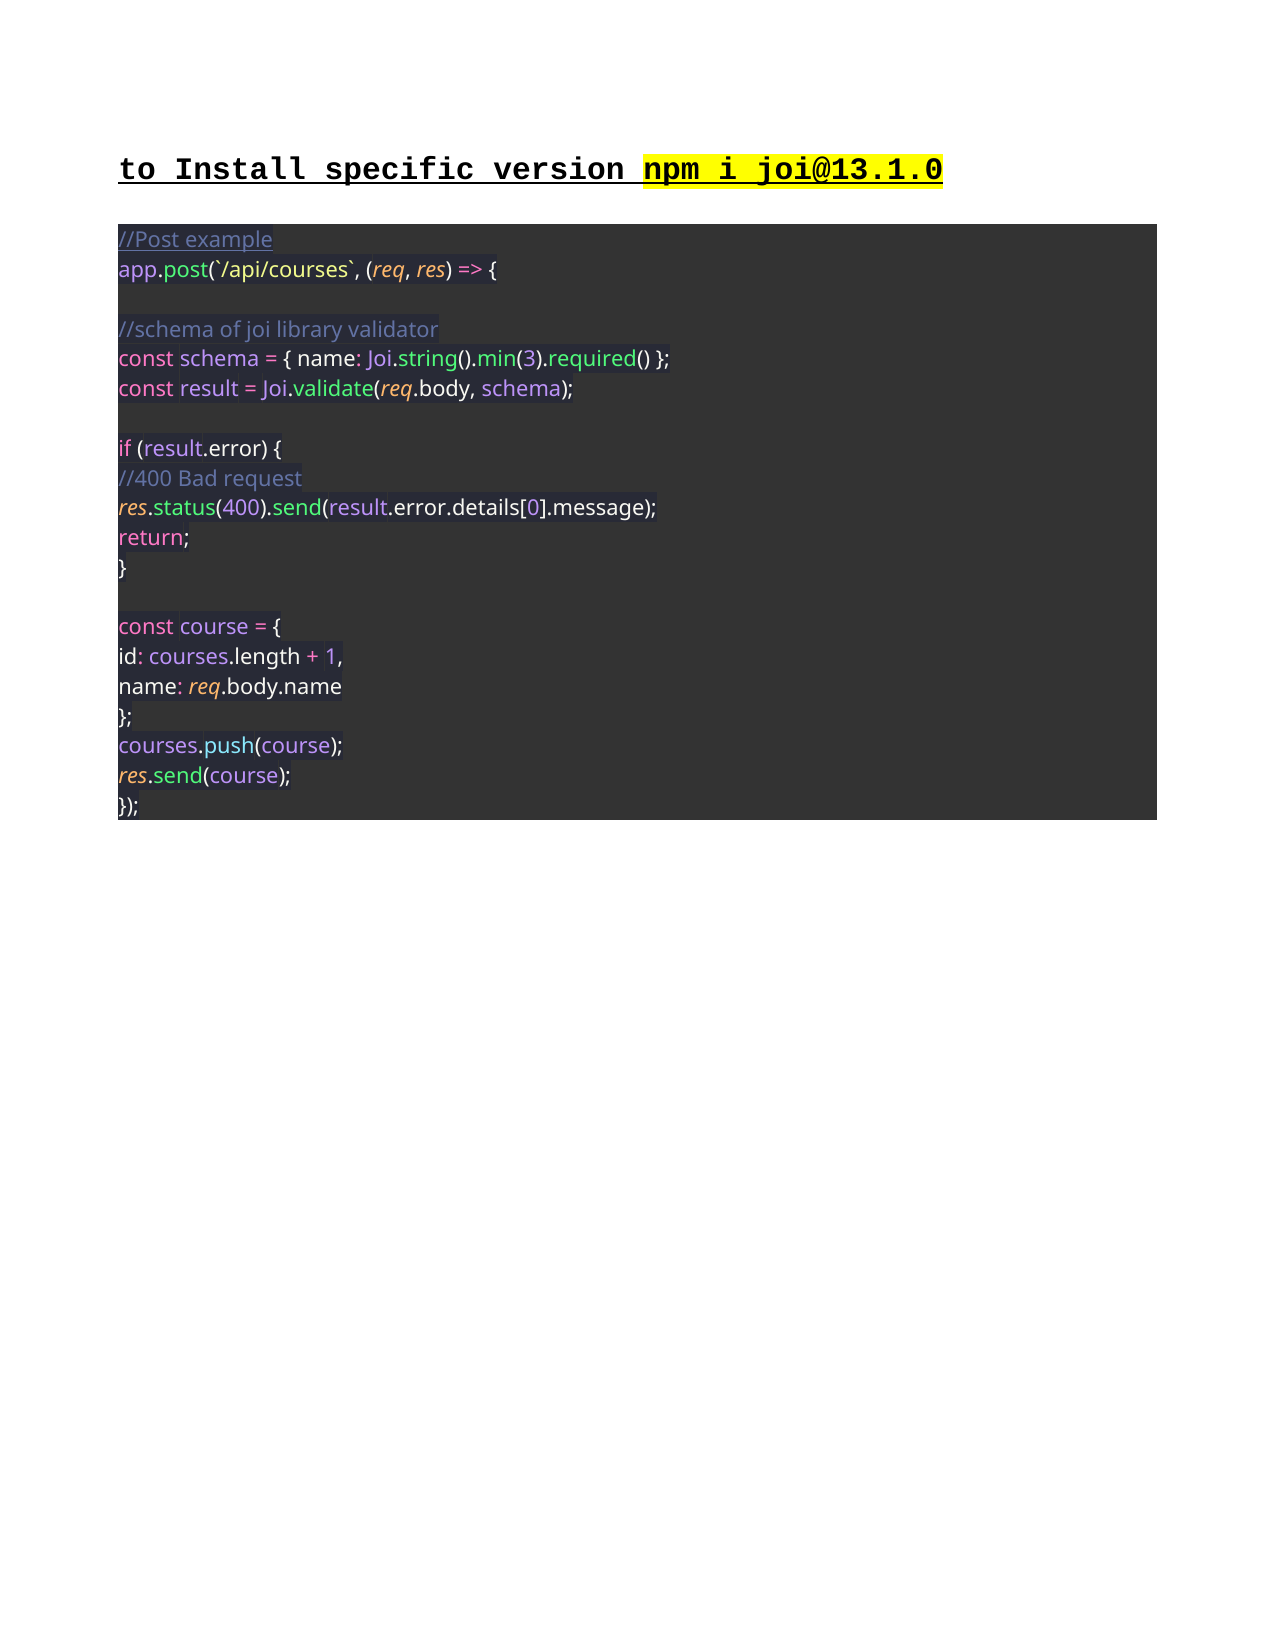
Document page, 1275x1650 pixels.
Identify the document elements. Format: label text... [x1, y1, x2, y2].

text return; [118, 522, 1157, 552]
text //Post example [118, 224, 1157, 254]
text //400 Bad request [118, 462, 1157, 492]
text app.post(`/api/courses`, (req, res) => { [118, 254, 1157, 284]
text if (result.error) { [118, 433, 1157, 462]
text }); [118, 790, 1157, 820]
text }; [118, 701, 1157, 731]
text } [118, 552, 1157, 582]
text res.send(course); [118, 760, 1157, 790]
text const course = { [118, 611, 1157, 641]
text id: courses.length + 1, [118, 641, 1157, 671]
text res.status(400).send(result.error.details[0].message); [118, 492, 1157, 522]
text //schema of joi library validator [118, 314, 1157, 343]
text name: req.body.name [118, 671, 1157, 701]
text to Install specific version npm i joi@13.1.0 [118, 153, 1157, 189]
text courses.push(course); [118, 731, 1157, 760]
text const result = Joi.validate(req.body, schema); [118, 373, 1157, 403]
text const schema = { name: Joi.string().min(3).required() }; [118, 343, 1157, 373]
